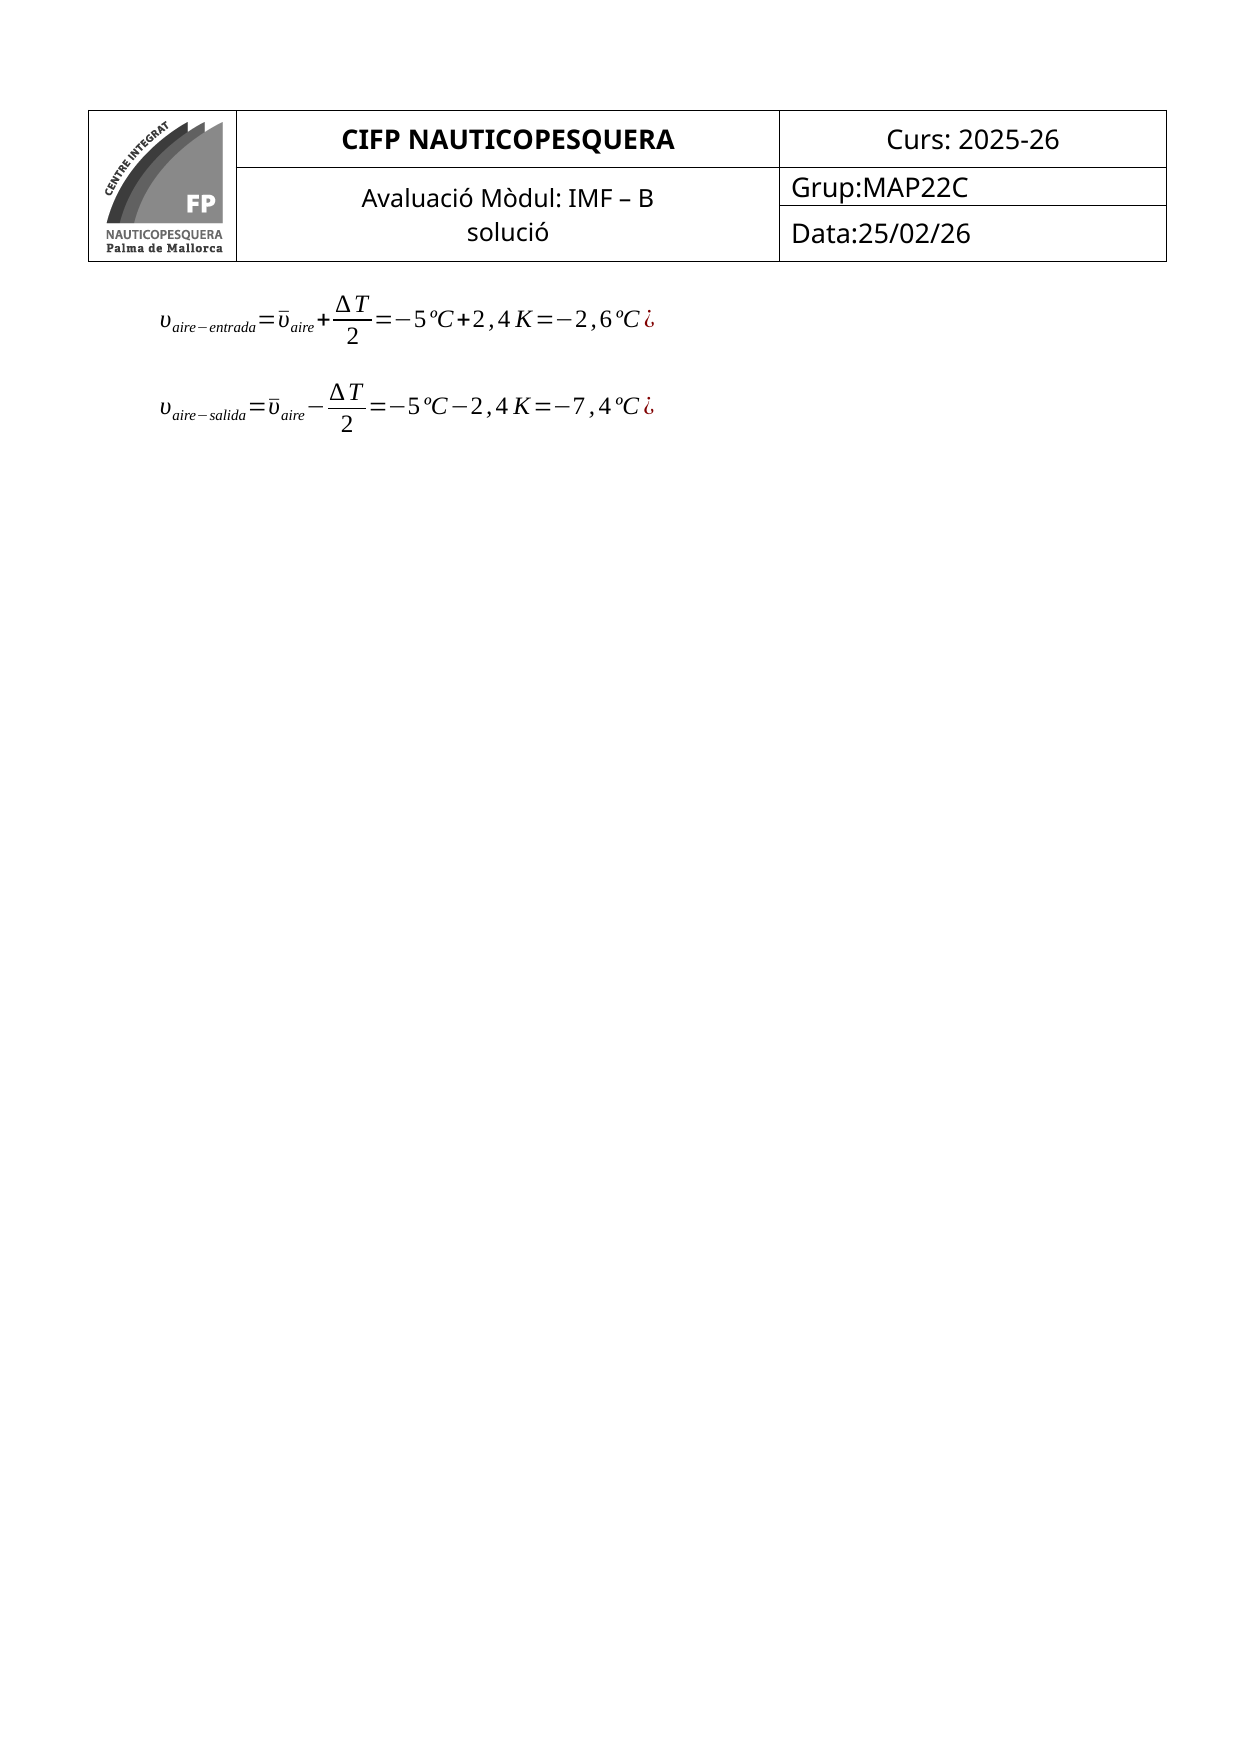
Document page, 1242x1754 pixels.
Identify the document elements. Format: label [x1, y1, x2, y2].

picture [100, 111, 229, 260]
